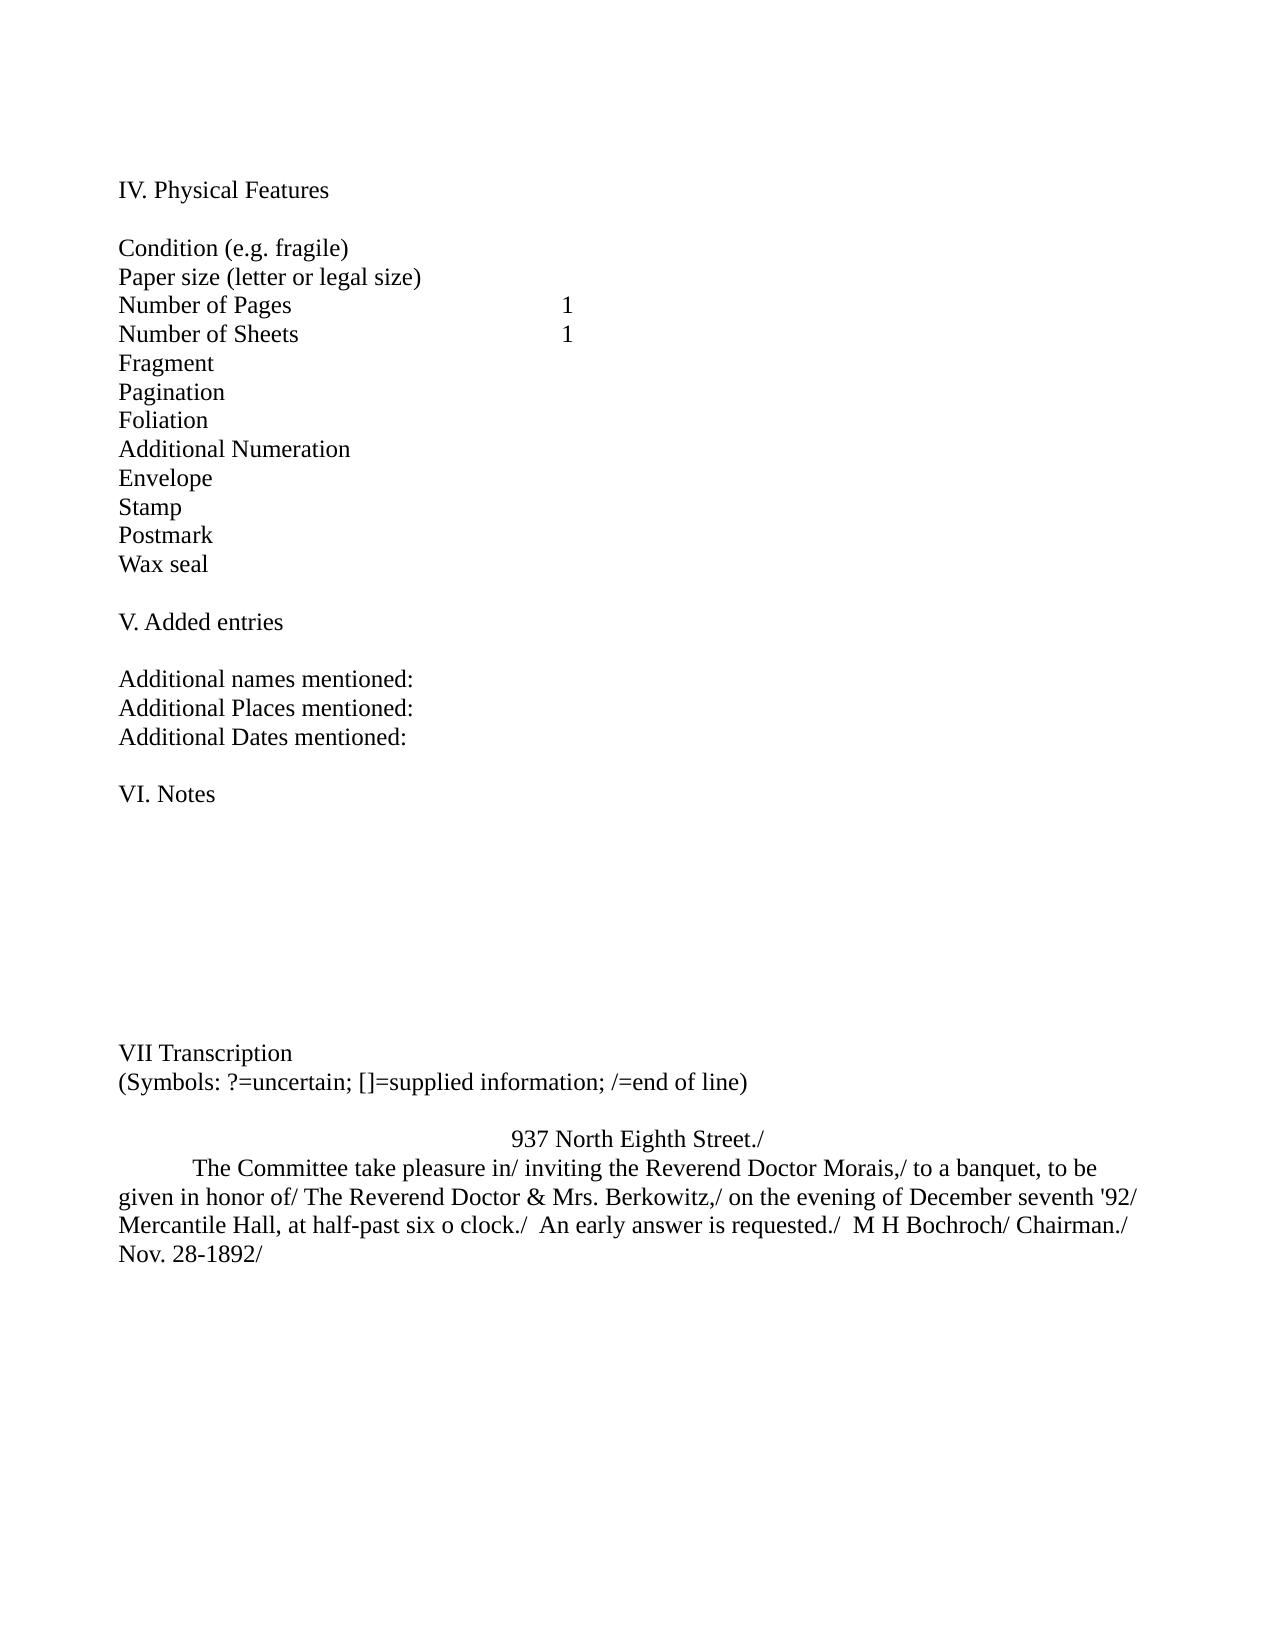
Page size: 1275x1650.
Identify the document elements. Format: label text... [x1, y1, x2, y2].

text Pagination [118, 377, 1157, 406]
text Envelope [118, 463, 1157, 492]
text 937 North Eighth Street./ [118, 1124, 1157, 1153]
text Fragment [118, 348, 1157, 377]
text Additional names mentioned: [118, 664, 1157, 693]
text Number of Pages 1 [118, 291, 1157, 319]
text Additional Dates mentioned: [118, 722, 1157, 751]
text VI. Notes [118, 779, 1157, 808]
text IV. Physical Features [118, 176, 1157, 204]
text Postma rk [118, 521, 1157, 549]
text Stamp [118, 492, 1157, 521]
text V. Added entries [118, 607, 1157, 636]
text Number of Sheets 1 [118, 319, 1157, 348]
text The Committee take pleasure in/ inviting the Reverend Doctor Morais,/ to a banquet, to be given in honor of/ The Reverend Doctor & Mrs. Berkowitz,/ on the evening of December seventh '92/ Mercantile Hall, at half-past six o clock./ An early answer is requested./ M H Bochroch/ Chairman./ [118, 1153, 1157, 1239]
text Nov. 28-1892/ [118, 1239, 1157, 1268]
text Foliation [118, 406, 1157, 434]
text Wax seal [118, 549, 1157, 578]
text VII Transcription [118, 1038, 1157, 1067]
text Additional Places mentioned: [118, 693, 1157, 722]
text Paper size (letter or legal size) [118, 262, 1157, 291]
text Additional Numeration [118, 434, 1157, 463]
text (Symbols: ?=uncertain; []=supplied information; /=end of line) [118, 1067, 1157, 1096]
text Condition (e.g. fragile) [118, 233, 1157, 262]
